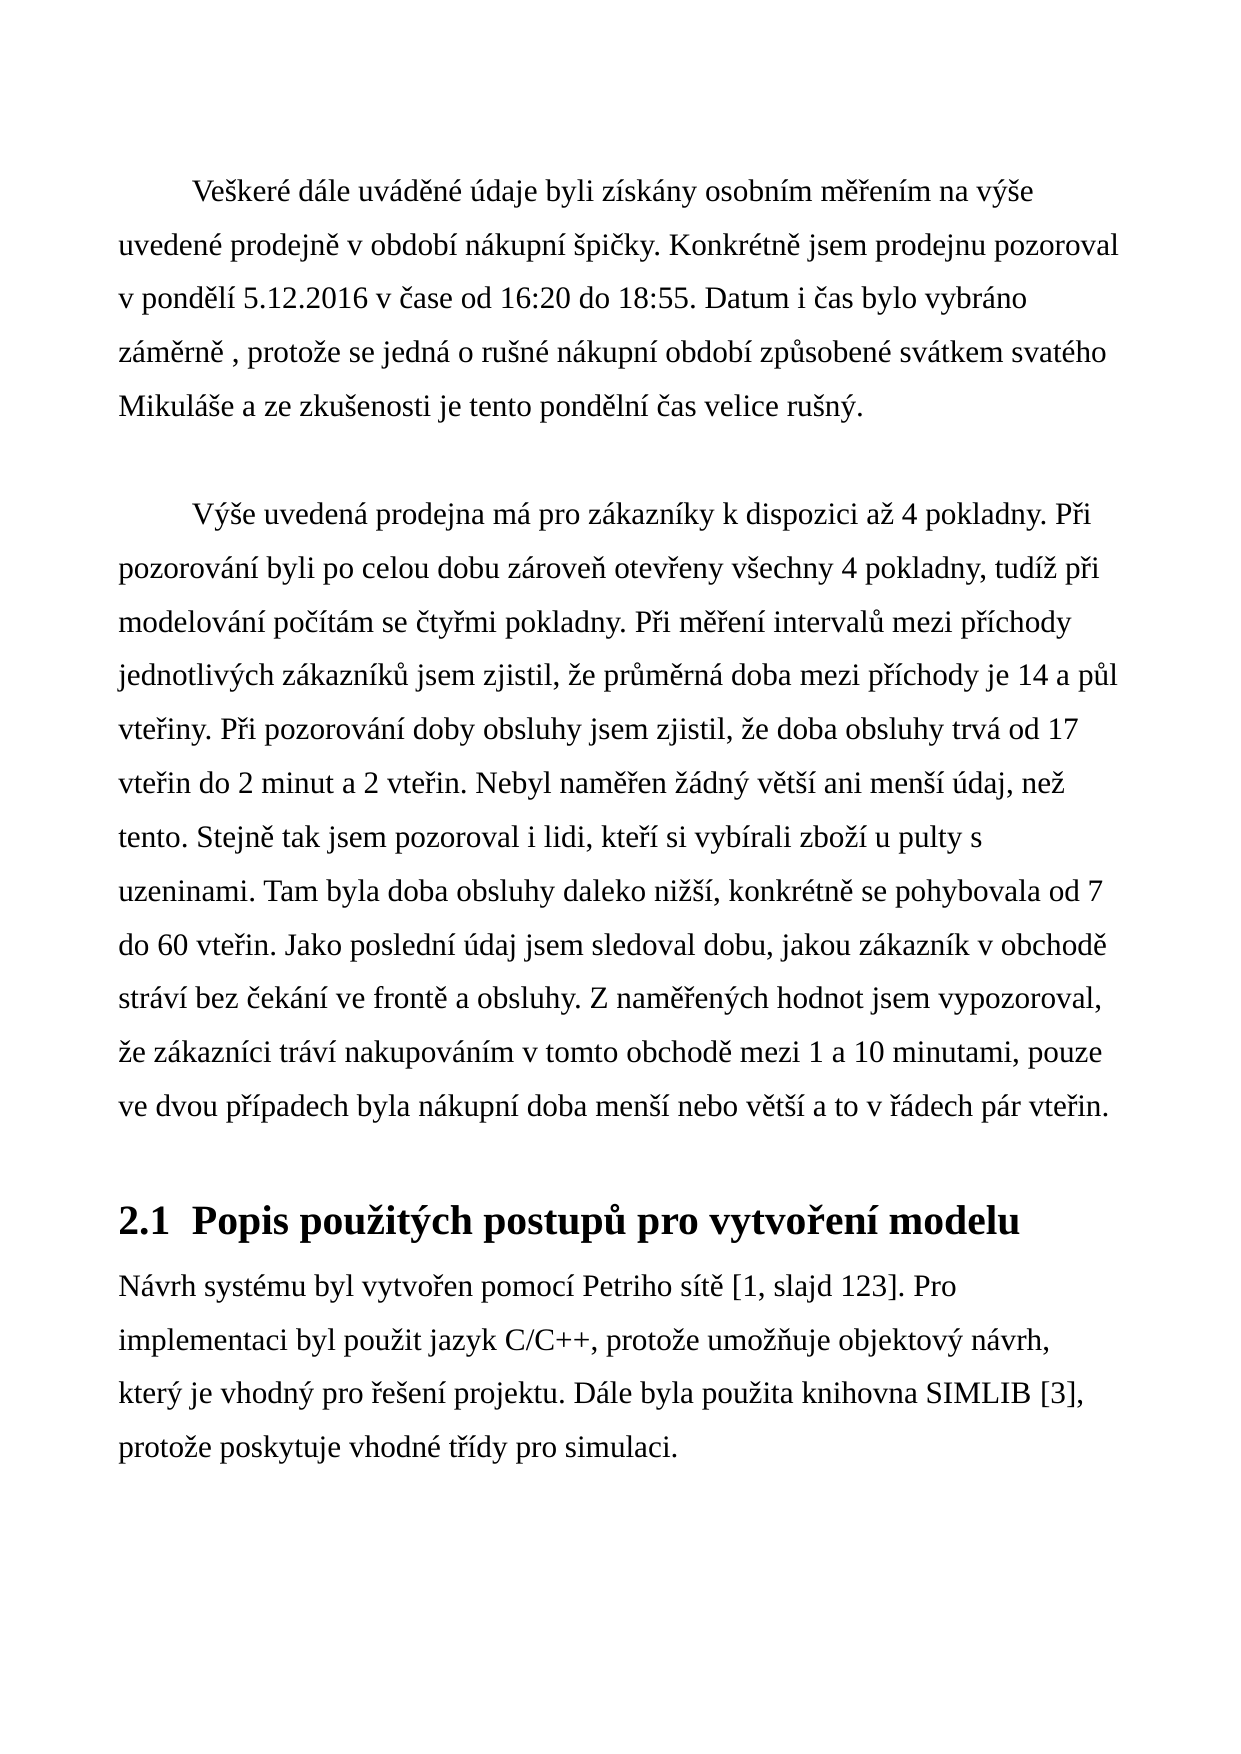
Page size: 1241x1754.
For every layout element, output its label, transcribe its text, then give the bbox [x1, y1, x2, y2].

text Návrh systému byl vytvořen pomocí Petriho sítě [1, slajd 123]. Pro implementaci byl použit jazyk C/C++, protože umožňuje objektový návrh, který je vhodný pro řešení projektu. Dále byla použita knihovna SIMLIB [3], protože poskytuje vhodné třídy pro simulaci. [118, 1267, 1122, 1464]
text 2.1 Popis použitých postupů pro vytvoření modelu [118, 1195, 1122, 1243]
text Výše uvedená prodejna má pro zákazníky k dispozici až 4 pokladny. Při pozorování byli po celou dobu zároveň otevřeny všechny 4 pokladny, tudíž při modelování počítám se čtyřmi pokladny. Při měření intervalů mezi příchody jednotlivých zákazníků jsem zjistil, že průměrná doba mezi příchody je 14 a půl vteřiny. Při pozorování doby obsluhy jsem zjistil, že doba obsluhy trvá od 17 vteřin do 2 minut a 2 vteřin. Nebyl naměřen žádný větší ani menší údaj, než tento. Stejně tak jsem pozoroval i lidi, kteří si vybírali zboží u pulty s uzeninami. Tam byla doba obsluhy daleko nižší, konkrétně se pohybovala od 7 do 60 vteřin. Jako poslední údaj jsem sledoval dobu, jakou zákazník v obchodě stráví bez čekání ve frontě a obsluhy. Z naměřených hodnot jsem vypozoroval, že zákazníci tráví nakupováním v tomto obchodě mezi 1 a 10 minutami, pouze ve dvou případech byla nákupní doba menší nebo větší a to v řádech pár vteřin. [118, 495, 1122, 1123]
text Veškeré dále uváděné údaje byli získány osobním měřením na výše uvedené prodejně v období nákupní špičky. Konkrétně jsem prodejnu pozoroval v pondělí 5.12.2016 v čase od 16:20 do 18:55. Datum i čas bylo vybráno záměrně , protože se jedná o rušné nákupní období způsobené svátkem svatého Mikuláše a ze zkušenosti je tento pondělní čas velice rušný. [118, 172, 1122, 423]
